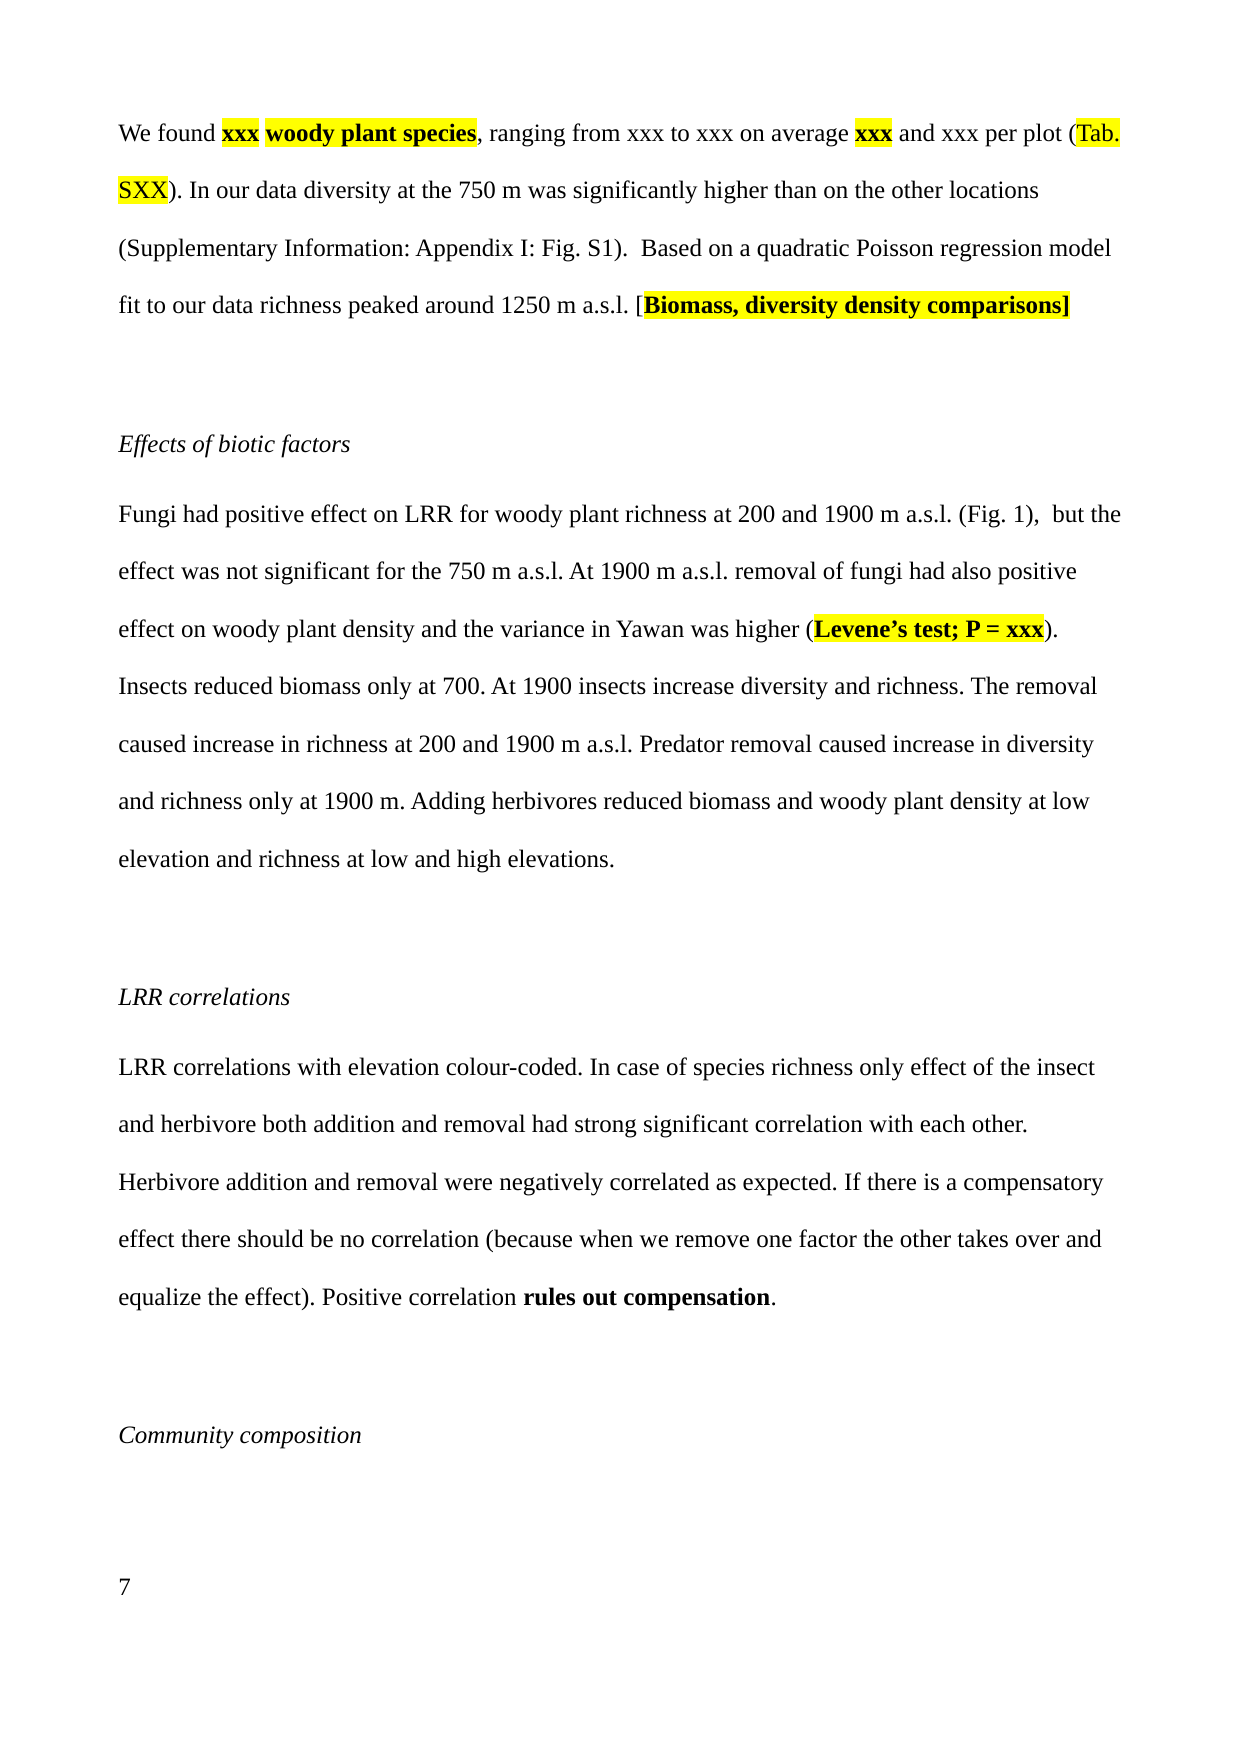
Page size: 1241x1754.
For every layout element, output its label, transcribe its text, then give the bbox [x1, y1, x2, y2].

text We found xxx woody plant species, ranging from xxx to xxx on average xxx and xxx per plot (Tab. SXX). In our data diversity at the 750 m was significantly higher than on the other locations (Supplementary Information: Appendix I: Fig. S1). Based on a quadratic Poisson regression model fit to our data richness peaked around 1250 m a.s.l. [Biomass, diversity density comparisons] [118, 118, 1122, 319]
text Effects of biotic factors [118, 429, 1122, 458]
text LRR correlations [118, 982, 1122, 1011]
text Community composition [118, 1421, 1122, 1449]
text Fungi had positive effect on LRR for woody plant richness at 200 and 1900 m a.s.l. (Fig. 1), but the effect was not significant for the 750 m a.s.l. At 1900 m a.s.l. removal of fungi had also positive effect on woody plant density and the variance in Yawan was higher (Levene’s test; P = xxx). Insects reduced biomass only at 700. At 1900 insects increase diversity and richness. The removal caused increase in richness at 200 and 1900 m a.s.l. Predator removal caused increase in diversity and richness only at 1900 m. Adding herbivores reduced biomass and woody plant density at low elevation and richness at low and high elevations. [118, 499, 1122, 872]
text LRR correlations with elevation colour-coded. In case of species richness only effect of the insect and herbivore both addition and removal had strong significant correlation with each other. Herbivore addition and removal were negatively correlated as expected. If there is a compensatory effect there should be no correlation (because when we remove one factor the other takes over and equalize the effect). Positive correlation rules out compensation. [118, 1052, 1122, 1311]
